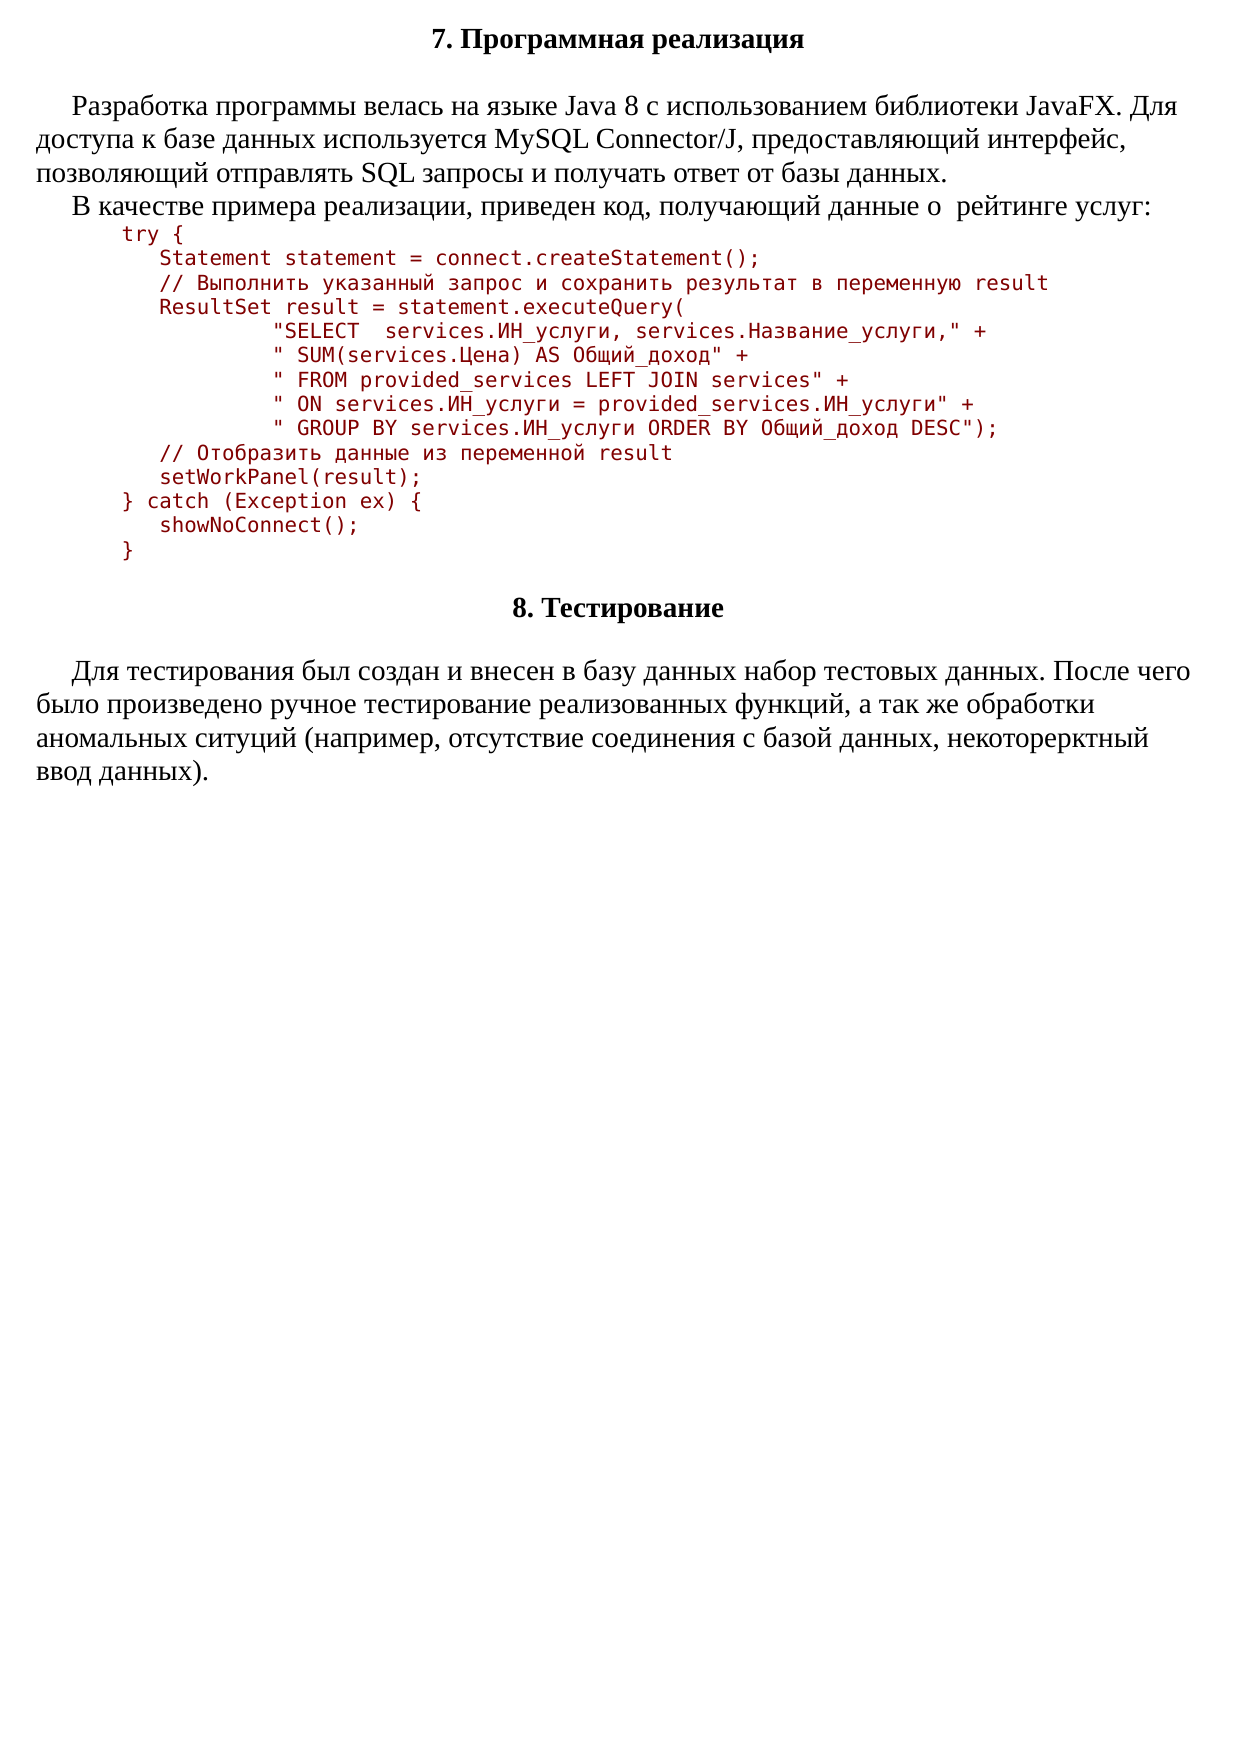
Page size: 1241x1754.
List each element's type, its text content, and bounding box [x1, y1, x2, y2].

text } [36, 538, 1210, 562]
text try { [36, 222, 1210, 246]
text Statement statement = connect.createStatement(); [36, 246, 1210, 271]
text Разработка программы велась на языке Java 8 с использованием библиотеки JavaFX. Для доступа к базе данных используется MySQL Connector/J, предоставляющий интерфейс, позволяющий отправлять SQL запросы и получать ответ от базы данных. [36, 88, 1210, 188]
text "SELECT services.ИН_услуги, services.Название_услуги," + [36, 319, 1210, 343]
text " FROM provided_services LEFT JOIN services" + [36, 368, 1210, 392]
text " SUM(services.Цена) AS Общий_доход" + [36, 343, 1210, 368]
text // Выполнить указанный запрос и сохранить результат в переменную result [36, 271, 1210, 295]
text 8. Тестирование [33, 591, 1210, 624]
text // Отобразить данные из переменной result [36, 441, 1210, 465]
text " GROUP BY services.ИН_услуги ORDER BY Общий_доход DESC"); [36, 416, 1210, 441]
text В качестве примера реализации, приведен код, получающий данные о рейтинге услуг: [36, 188, 1210, 222]
text setWorkPanel(result); [36, 465, 1210, 489]
text ResultSet result = statement.executeQuery( [36, 295, 1210, 319]
text Для тестирования был создан и внесен в базу данных набор тестовых данных. После чего было произведено ручное тестирование реализованных функций, а так же обработки аномальных ситуций (например, отсутствие соединения с базой данных, некоторерктный ввод данных). [36, 653, 1210, 787]
text showNoConnect(); [36, 513, 1210, 538]
text " ON services.ИН_услуги = provided_services.ИН_услуги" + [36, 392, 1210, 416]
text } catch (Exception ex) { [36, 489, 1210, 513]
text 7. Программная реализация [33, 21, 1210, 54]
